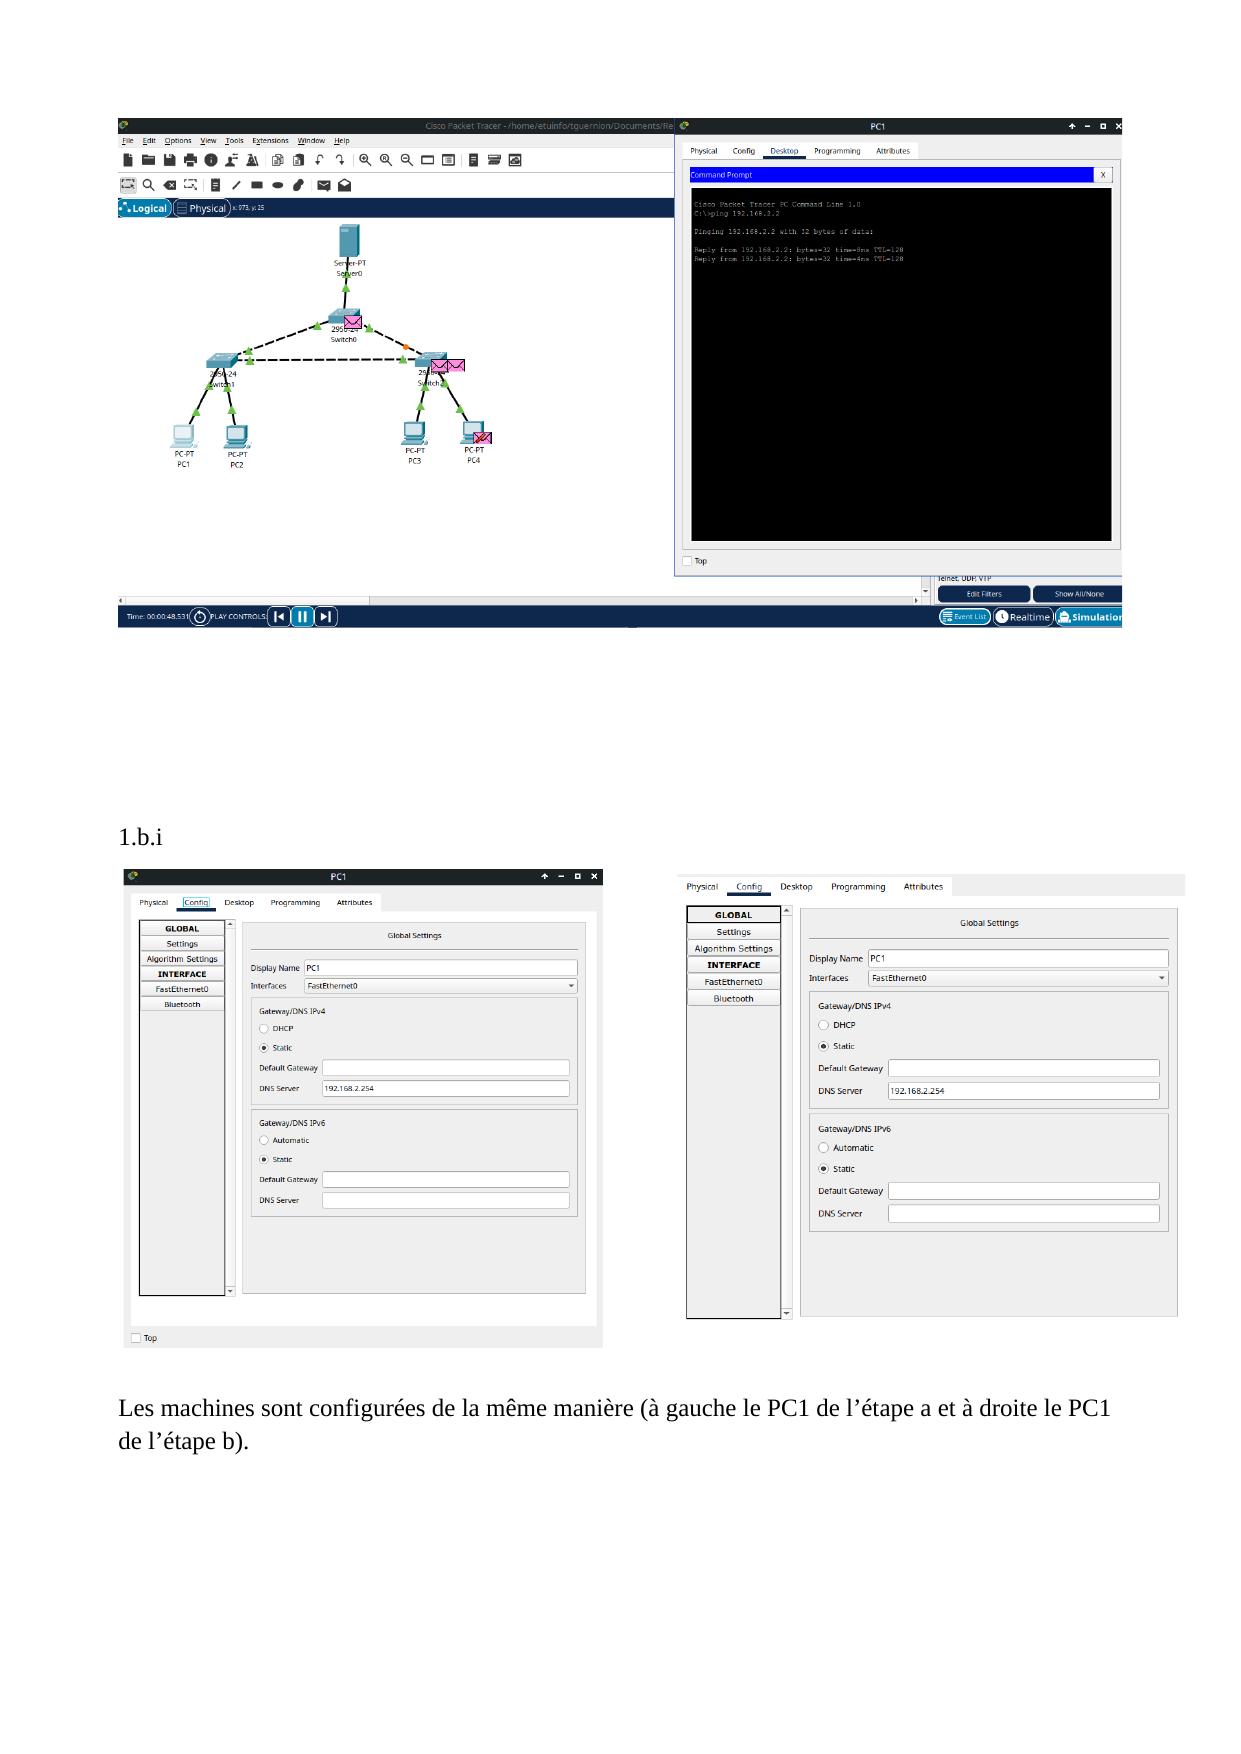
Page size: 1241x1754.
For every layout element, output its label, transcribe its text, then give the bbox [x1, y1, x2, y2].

picture [118, 118, 1123, 628]
picture [677, 874, 1185, 1338]
text 1.b.i [118, 822, 1122, 851]
picture [1059, 612, 1070, 622]
text Les machines sont configurées de la même manière (à gauche le PC1 de l’étape a et à droite le PC1 de l’étape b). [118, 1393, 1122, 1455]
picture [123, 869, 603, 1348]
